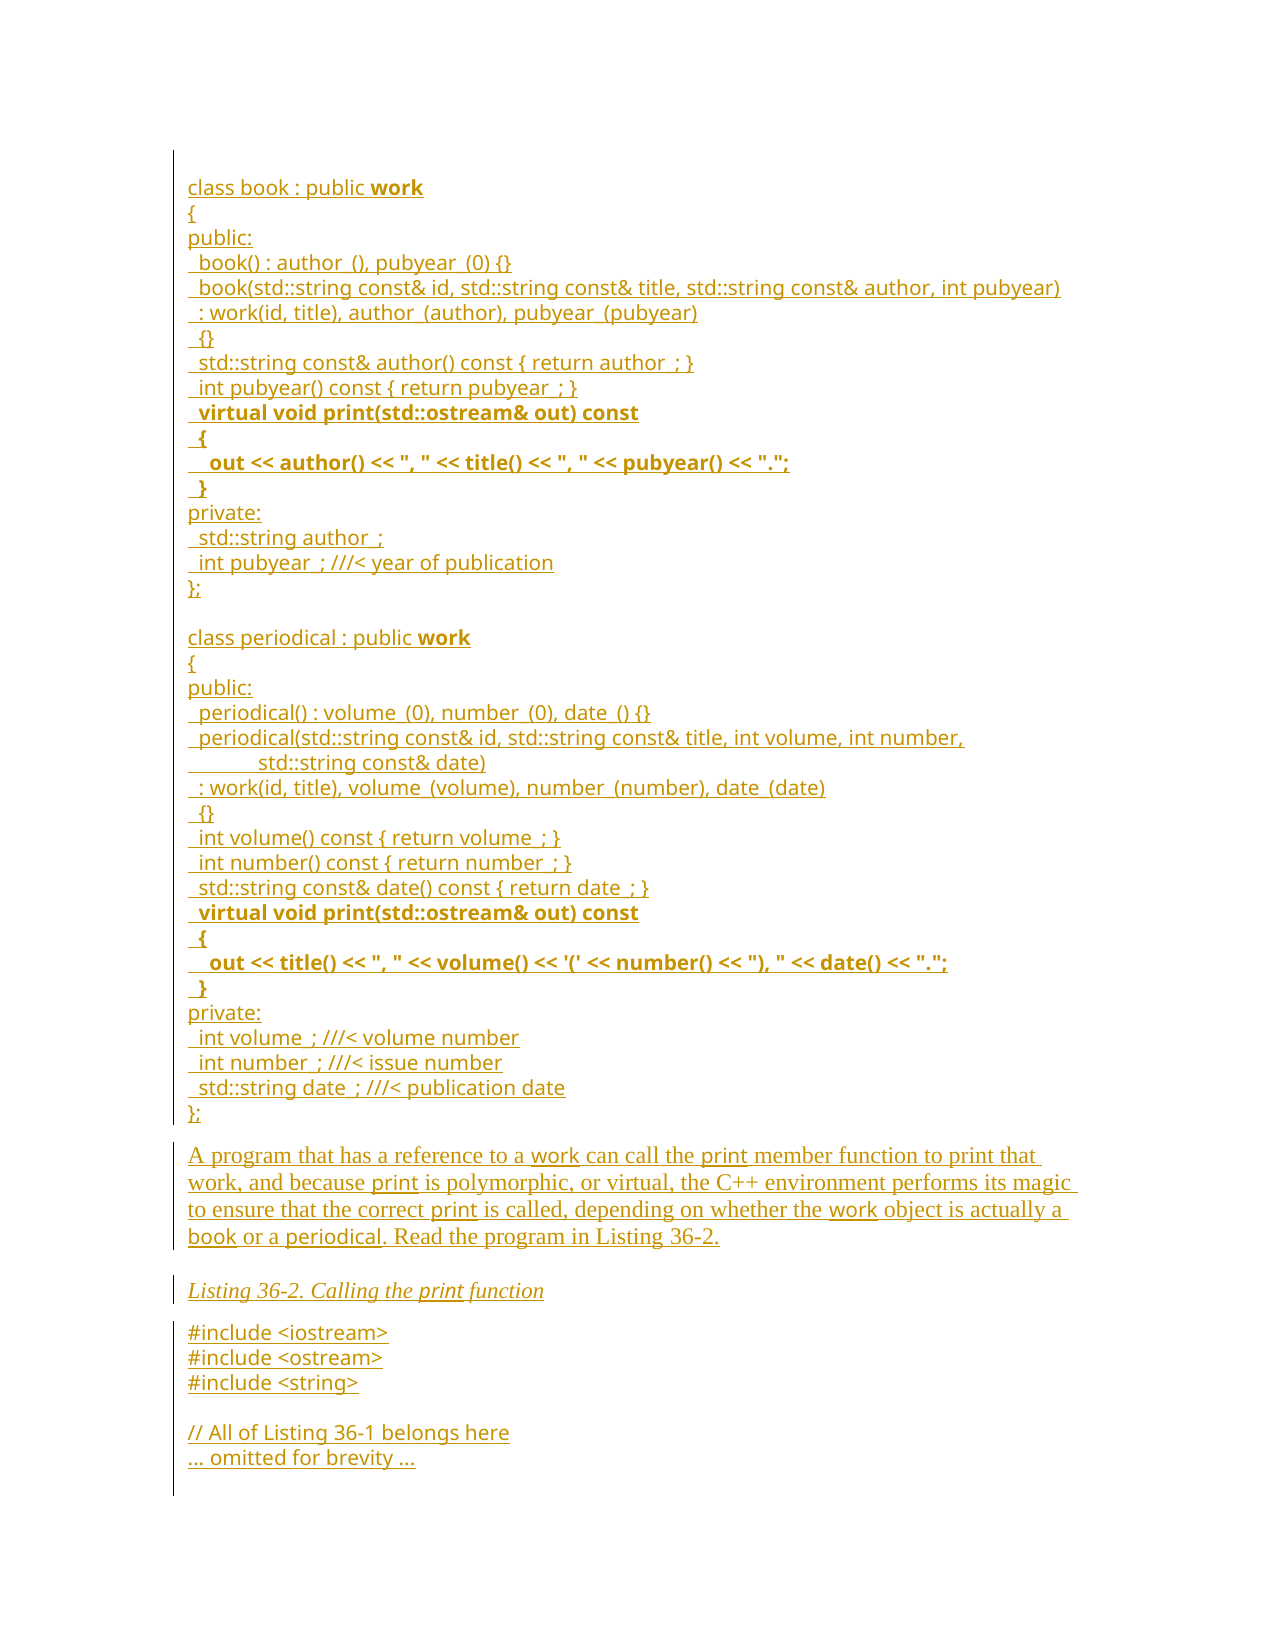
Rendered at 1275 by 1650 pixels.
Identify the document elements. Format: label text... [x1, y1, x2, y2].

text class periodical : public work [187, 625, 1072, 650]
text }; [187, 1100, 1072, 1125]
text {} [187, 800, 1072, 825]
text { [187, 425, 1072, 450]
text { [187, 925, 1072, 950]
text int number_; ///< issue number [187, 1050, 1072, 1075]
text std::string const& author() const { return author_; } [187, 350, 1072, 375]
text out << title() << ", " << volume() << '(' << number() << "), " << date() << "."; [187, 950, 1072, 975]
text book() : author_(), pubyear_(0) {} [187, 250, 1072, 275]
text {} [187, 325, 1072, 350]
text std::string const& date) [187, 750, 1072, 775]
text Listing 36-2. Calling the print function [187, 1275, 1087, 1304]
text }; [187, 575, 1072, 600]
text : work(id, title), author_(author), pubyear_(pubyear) [187, 300, 1072, 325]
text public: [187, 675, 1072, 700]
text std::string const& date() const { return date_; } [187, 875, 1072, 900]
text // All of Listing 36-1 belongs here [187, 1421, 1072, 1446]
text class book : public work [187, 175, 1072, 200]
text private: [187, 1000, 1072, 1025]
text int number() const { return number_; } [187, 850, 1072, 875]
text int volume() const { return volume_; } [187, 825, 1072, 850]
text { [187, 200, 1072, 225]
text virtual void print(std::ostream& out) const [187, 400, 1072, 425]
text } [187, 975, 1072, 1000]
text book(std::string const& id, std::string const& title, std::string const& author, int pubyear) [187, 275, 1072, 300]
text std::string date_; ///< publication date [187, 1075, 1072, 1100]
text int pubyear() const { return pubyear_; } [187, 375, 1072, 400]
text periodical(std::string const& id, std::string const& title, int volume, int number, [187, 725, 1072, 750]
text std::string author_; [187, 525, 1072, 550]
text } [187, 475, 1072, 500]
text : work(id, title), volume_(volume), number_(number), date_(date) [187, 775, 1072, 800]
text #include <ostream> [187, 1346, 1072, 1371]
text virtual void print(std::ostream& out) const [187, 900, 1072, 925]
text int pubyear_; ///< year of publication [187, 550, 1072, 575]
text ... omitted for brevity ... [187, 1446, 1072, 1471]
text public: [187, 225, 1072, 250]
text A program that has a reference to a work can call the print member function to print that work, and because print is polymorphic, or virtual, the C++ environment performs its magic to ensure that the correct print is called, depending on whether the work object is actually a book or a periodical. Read the program in Listing 36-2. [187, 1142, 1087, 1250]
text int volume_; ///< volume number [187, 1025, 1072, 1050]
text #include <string> [187, 1371, 1072, 1396]
text private: [187, 500, 1072, 525]
text periodical() : volume_(0), number_(0), date_() {} [187, 700, 1072, 725]
text #include <iostream> [187, 1321, 1072, 1346]
text { [187, 650, 1072, 675]
text out << author() << ", " << title() << ", " << pubyear() << "."; [187, 450, 1072, 475]
